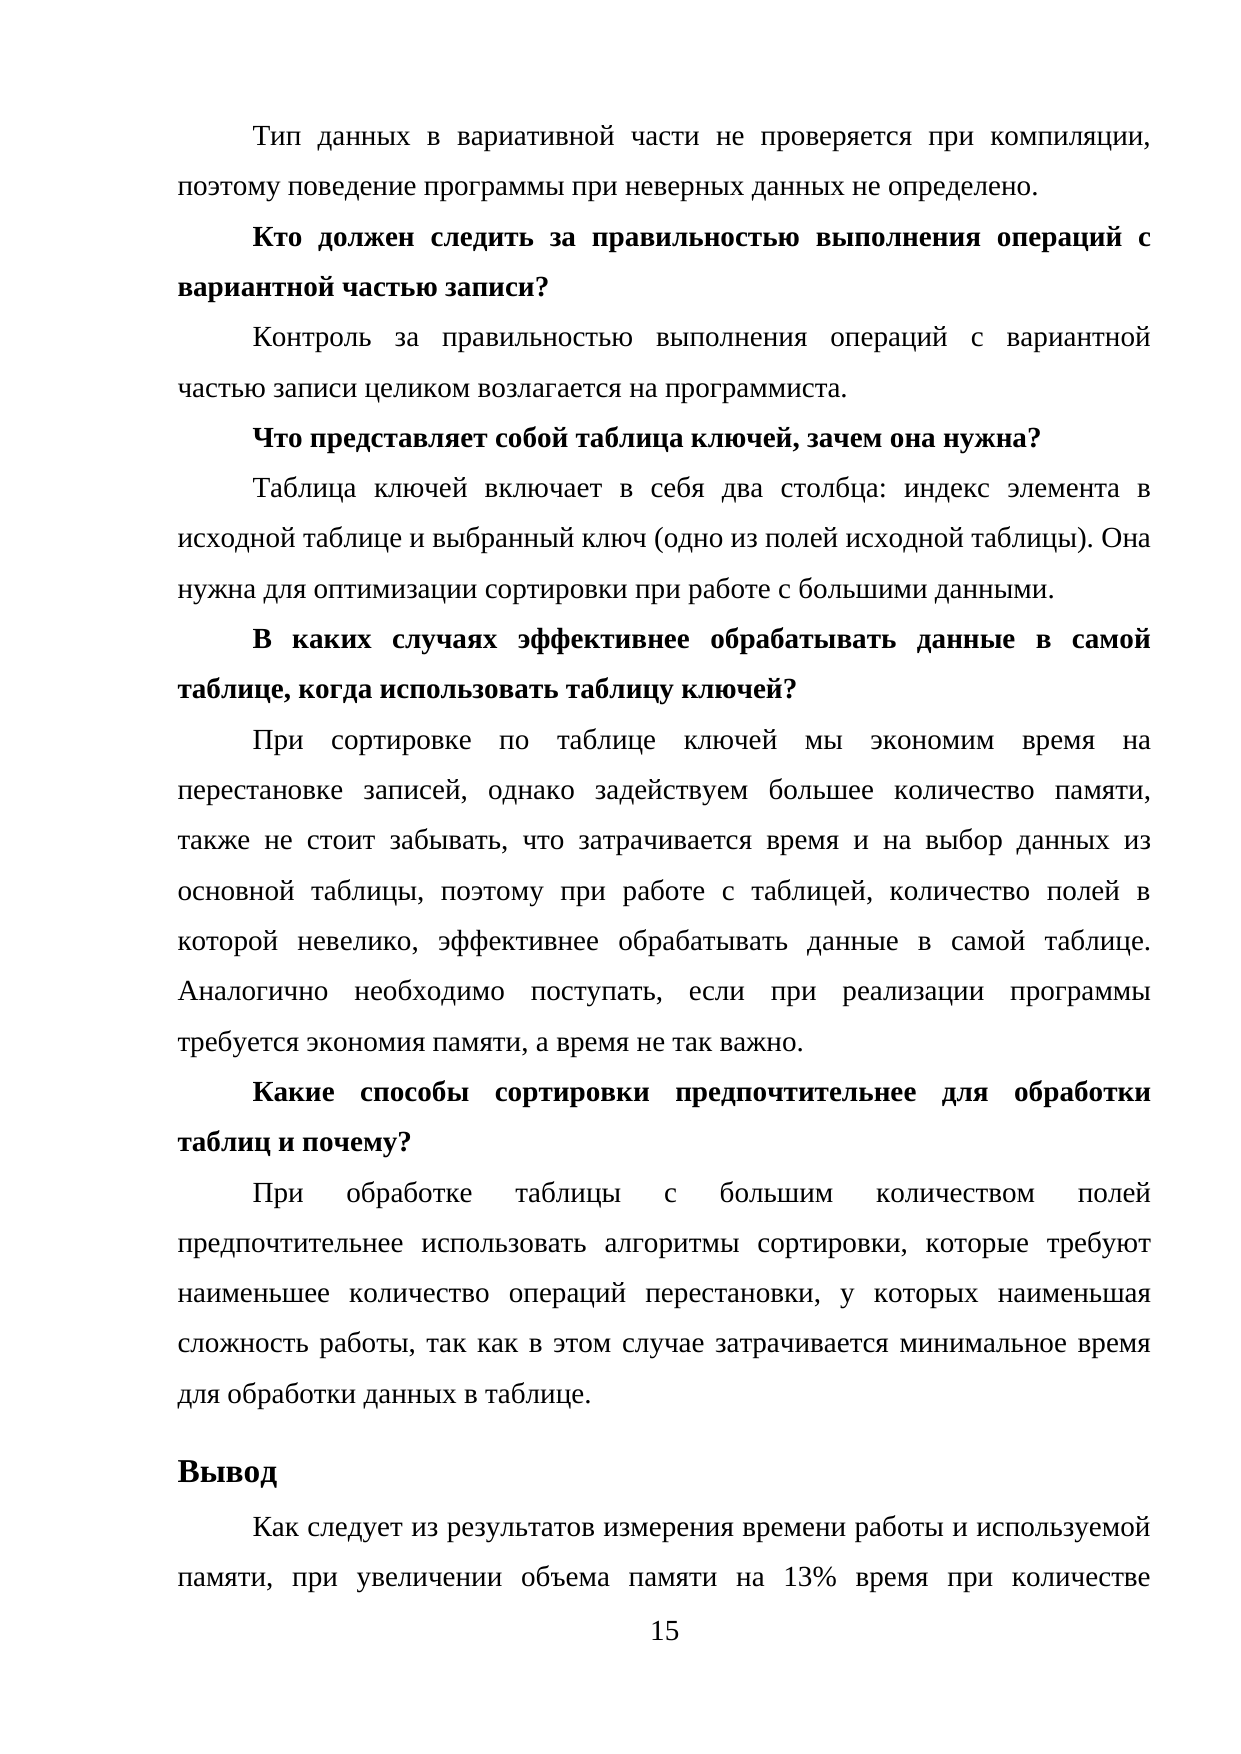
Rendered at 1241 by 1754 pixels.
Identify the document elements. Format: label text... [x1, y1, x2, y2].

text При сортировке по таблице ключей мы экономим время на перестановке записей, однако задействуем большее количество памяти, также не стоит забывать, что затрачивается время и на выбор данных из основной таблицы, поэтому при работе с таблицей, количество полей в которой невелико, эффективнее обрабатывать данные в самой таблице. Аналогично необходимо поступать, если при реализации программы требуется экономия памяти, а время не так важно. [177, 722, 1152, 1057]
text Как следует из результатов измерения времени работы и используемой памяти, при увеличении объема памяти на 13% время при количестве [177, 1509, 1152, 1593]
subtitle Вывод [177, 1451, 1152, 1489]
text Контроль за правильностью выполнения операций с вариантной частью записи целиком возлагается на программиста. [177, 319, 1152, 403]
text Какие способы сортировки предпочтительнее для обработки таблиц и почему? [177, 1074, 1152, 1158]
text При обработке таблицы с большим количеством полей предпочтительнее использовать алгоритмы сортировки, которые требуют наименьшее количество операций перестановки, у которых наименьшая сложность работы, так как в этом случае затрачивается минимальное время для обработки данных в таблице. [177, 1175, 1152, 1409]
text В каких случаях эффективнее обрабатывать данные в самой таблице, когда использовать таблицу ключей? [177, 621, 1152, 705]
text Таблица ключей включает в себя два столбца: индекс элемента в исходной таблице и выбранный ключ (одно из полей исходной таблицы). Она нужна для оптимизации сортировки при работе с большими данными. [177, 470, 1152, 604]
text Что представляет собой таблица ключей, зачем она нужна? [177, 420, 1152, 453]
text Кто должен следить за правильностью выполнения операций с вариантной частью записи? [177, 219, 1152, 303]
text Тип данных в вариативной части не проверяется при компиляции, поэтому поведение программы при неверных данных не определено. [177, 118, 1152, 202]
